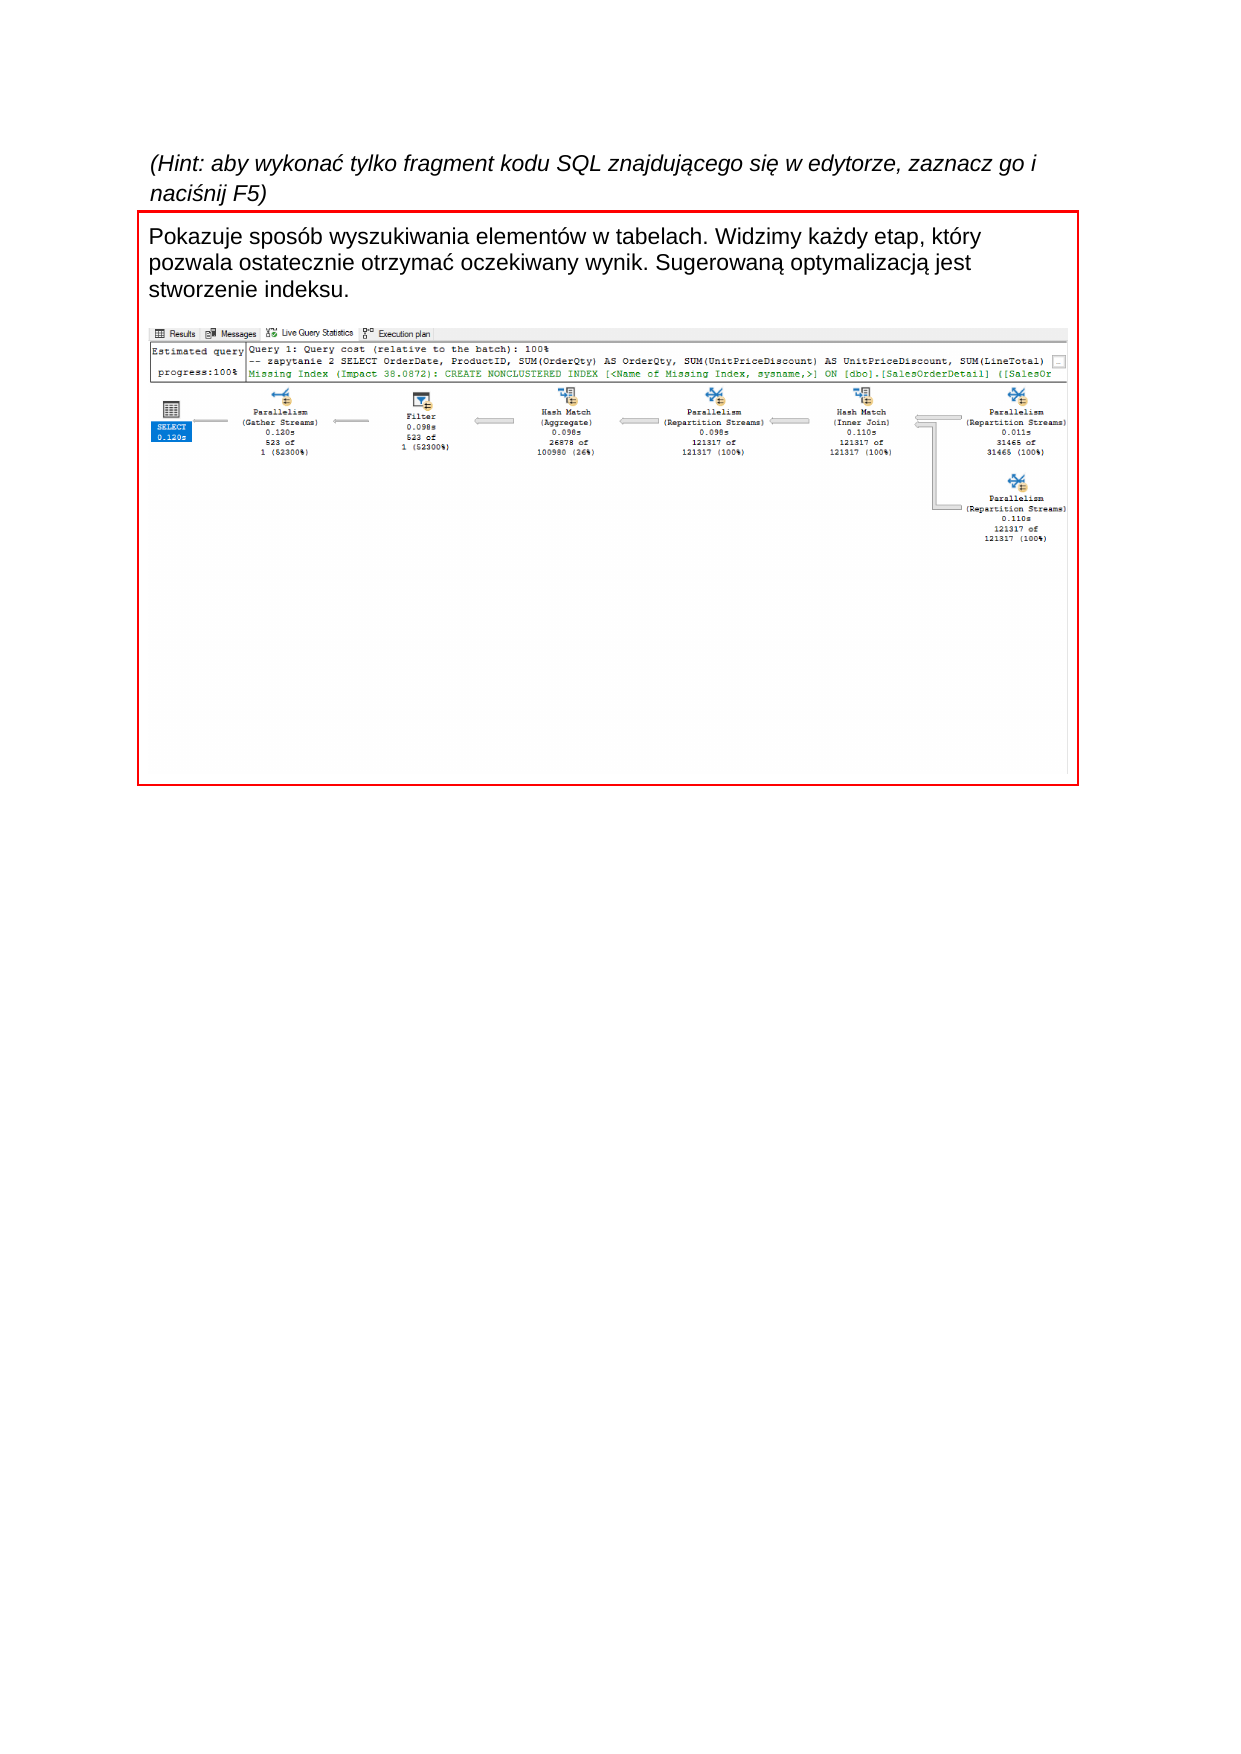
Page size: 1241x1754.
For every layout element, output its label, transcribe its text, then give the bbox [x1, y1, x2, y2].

text (Hint: aby wykonać tylko fragment kodu SQL znajdującego się w edytorze, zaznacz go i naciśnij F5) [150, 150, 1090, 207]
table_header Pokazuje sposób wyszukiwania elementów w tabelach. Widzimy każdy etap, który pozwala ostatecznie otrzymać oczekiwany wynik. Sugerowaną optymalizacją jest stworzenie indeksu. [139, 213, 1077, 784]
